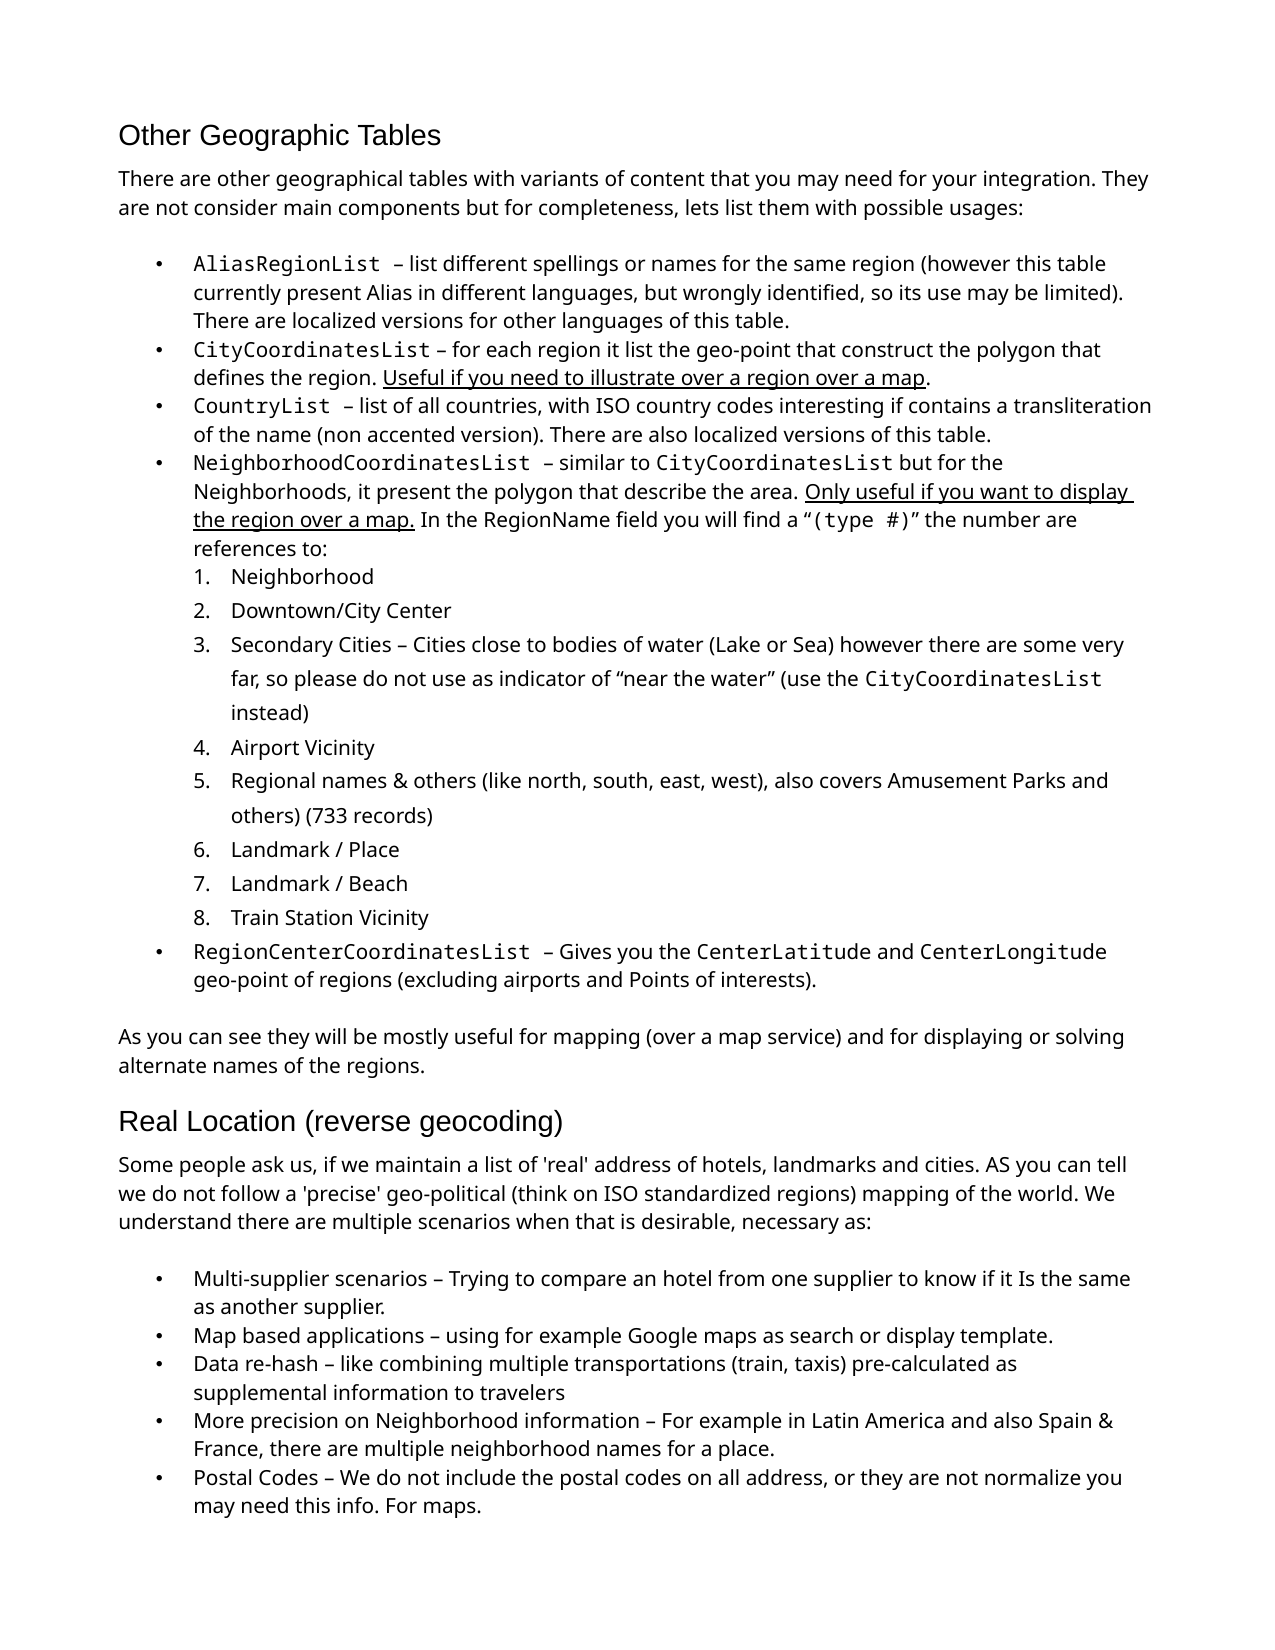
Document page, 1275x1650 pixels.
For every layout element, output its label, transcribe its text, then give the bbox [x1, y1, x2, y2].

list Postal Codes – We do not include the postal codes on all address, or they are not normalize you may need this info. For maps. [156, 1463, 1157, 1520]
list Airport Vicinity [193, 733, 1157, 761]
list Map based applications – using for example Google maps as search or display template. [156, 1321, 1157, 1349]
list Data re-hash – like combining multiple transportations (train, taxis) pre-calculated as supplemental information to travelers [156, 1349, 1157, 1406]
list Downtown/City Center [193, 596, 1157, 625]
list RegionCenterCoordinatesList – Gives you the CenterLatitude and CenterLongitude geo-point of regions (excluding airports and Points of interests). [156, 937, 1157, 994]
subtitle Other Geographic Tables [118, 118, 1157, 152]
text There are other geographical tables with variants of content that you may need for your integration. They are not consider main components but for completeness, lets list them with possible usages: [118, 164, 1157, 221]
list AliasRegionList – list different spellings or names for the same region (however this table currently present Alias in different languages, but wrongly identified, so its use may be limited). There are localized versions for other languages of this table. [156, 249, 1157, 335]
text As you can see they will be mostly useful for mapping (over a map service) and for displaying or solving alternate names of the regions. [118, 1022, 1157, 1079]
list CountryList – list of all countries, with ISO country codes interesting if contains a transliteration of the name (non accented version). There are also localized versions of this table. [156, 392, 1157, 448]
list Multi-supplier scenarios – Trying to compare an hotel from one supplier to know if it Is the same as another supplier. [156, 1264, 1157, 1321]
list Landmark / Place [193, 835, 1157, 863]
text Some people ask us, if we maintain a list of 'real' address of hotels, landmarks and cities. AS you can tell we do not follow a 'precise' geo-political (think on ISO standardized regions) mapping of the world. We understand there are multiple scenarios when that is desirable, necessary as: [118, 1150, 1157, 1236]
list Train Station Vicinity [193, 903, 1157, 931]
list CityCoordinatesList – for each region it list the geo-point that construct the polygon that defines the region. Useful if you need to illustrate over a region over a map. [156, 335, 1157, 392]
list Landmark / Beach [193, 869, 1157, 897]
subtitle Real Location (reverse geocoding) [118, 1104, 1157, 1138]
list Neighborhood [193, 562, 1157, 591]
list More precision on Neighborhood information – For example in Latin America and also Spain & France, there are multiple neighborhood names for a place. [156, 1406, 1157, 1463]
list NeighborhoodCoordinatesList – similar to CityCoordinatesList but for the Neighborhoods, it present the polygon that describe the area. Only useful if you want to display the region over a map. In the RegionName field you will find a “(type #)” the number are references to: [156, 448, 1157, 562]
list Regional names & others (like north, south, east, west), also covers Amusement Parks and others) (733 records) [193, 767, 1157, 829]
list Secondary Cities – Cities close to bodies of water (Lake or Sea) however there are some very far, so please do not use as indicator of “near the water” (use the CityCoordinatesList instead) [193, 630, 1157, 727]
